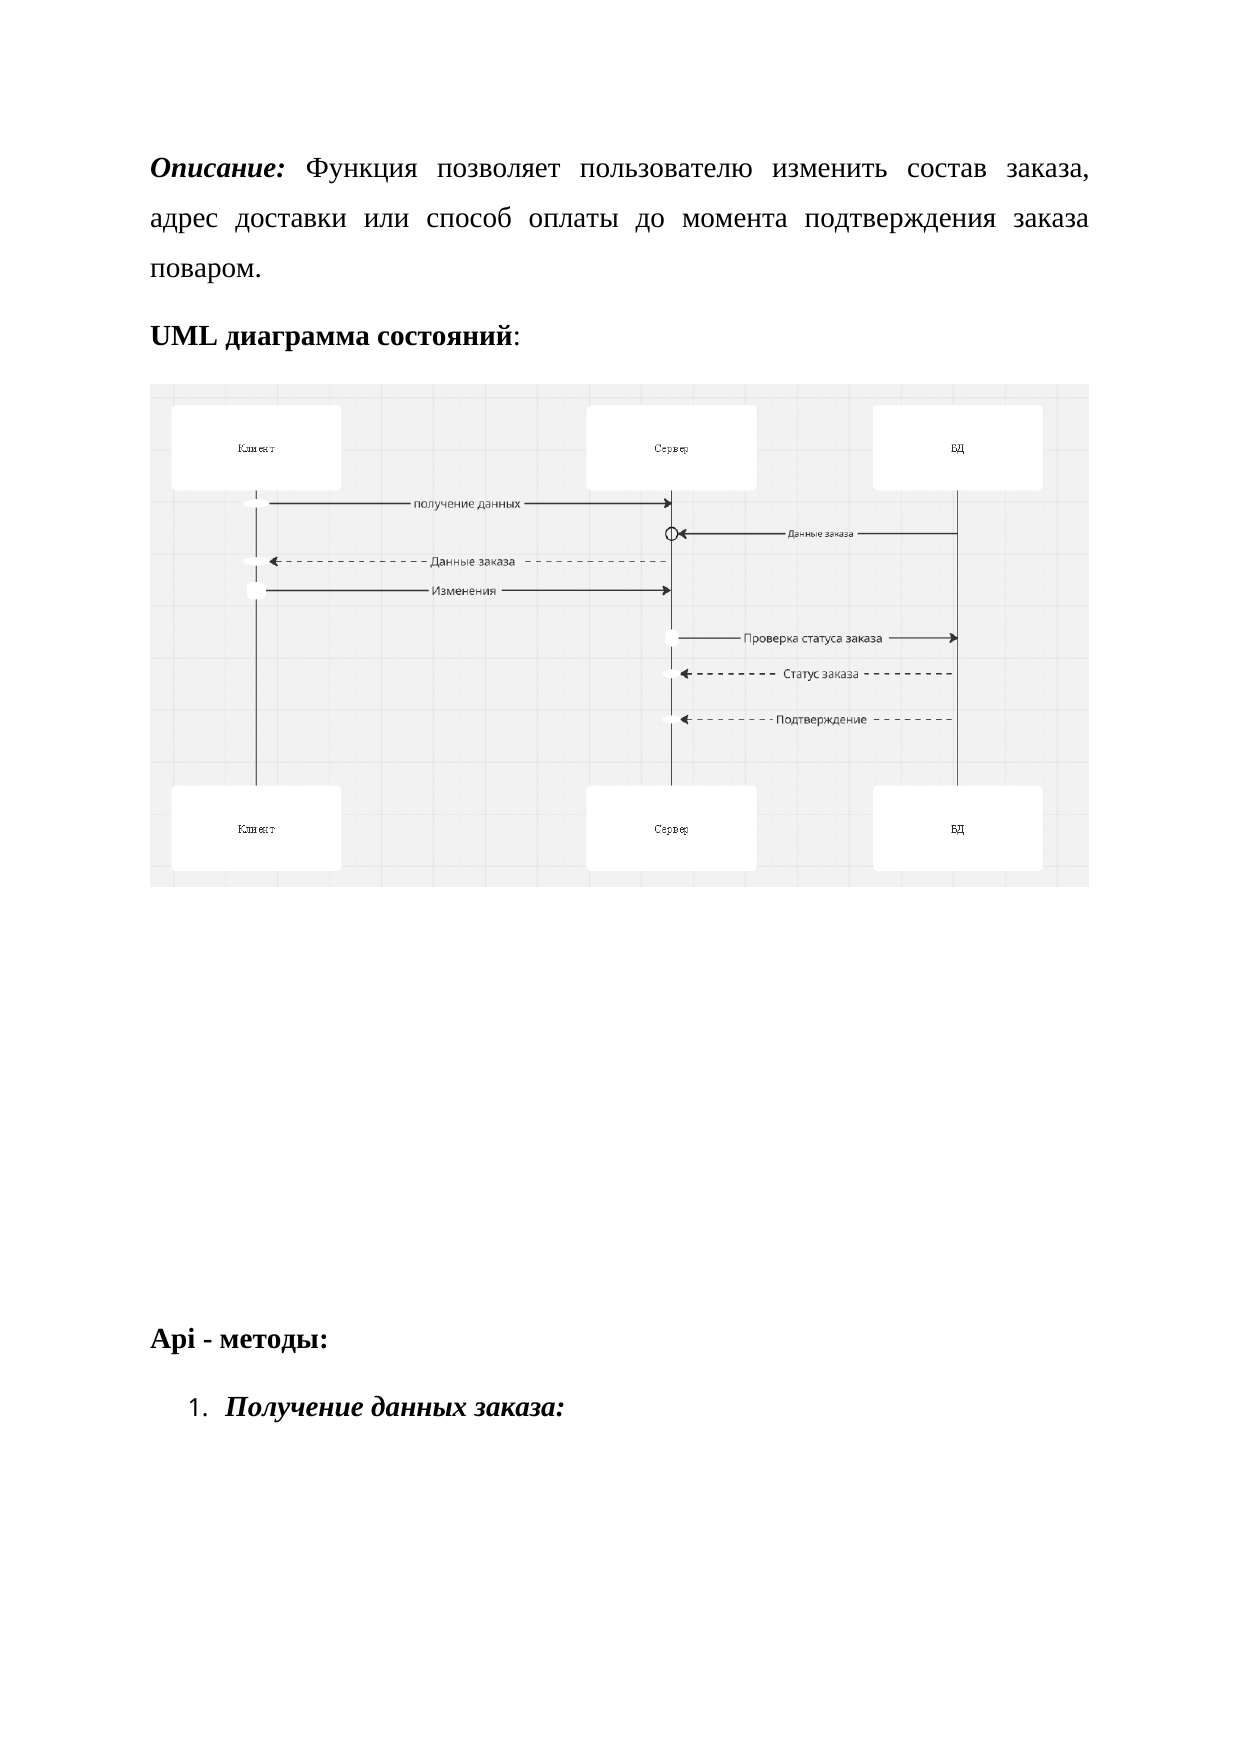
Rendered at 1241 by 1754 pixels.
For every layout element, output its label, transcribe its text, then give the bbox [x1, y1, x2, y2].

text UML диаграмма состояний: [150, 318, 1090, 351]
text Описание: Функция позволяет пользователю изменить состав заказа, адрес доставки или способ оплаты до момента подтверждения заказа поваром. [150, 150, 1090, 284]
list Получение данных заказа: [187, 1389, 1090, 1423]
text Api - методы: [150, 1322, 1090, 1355]
